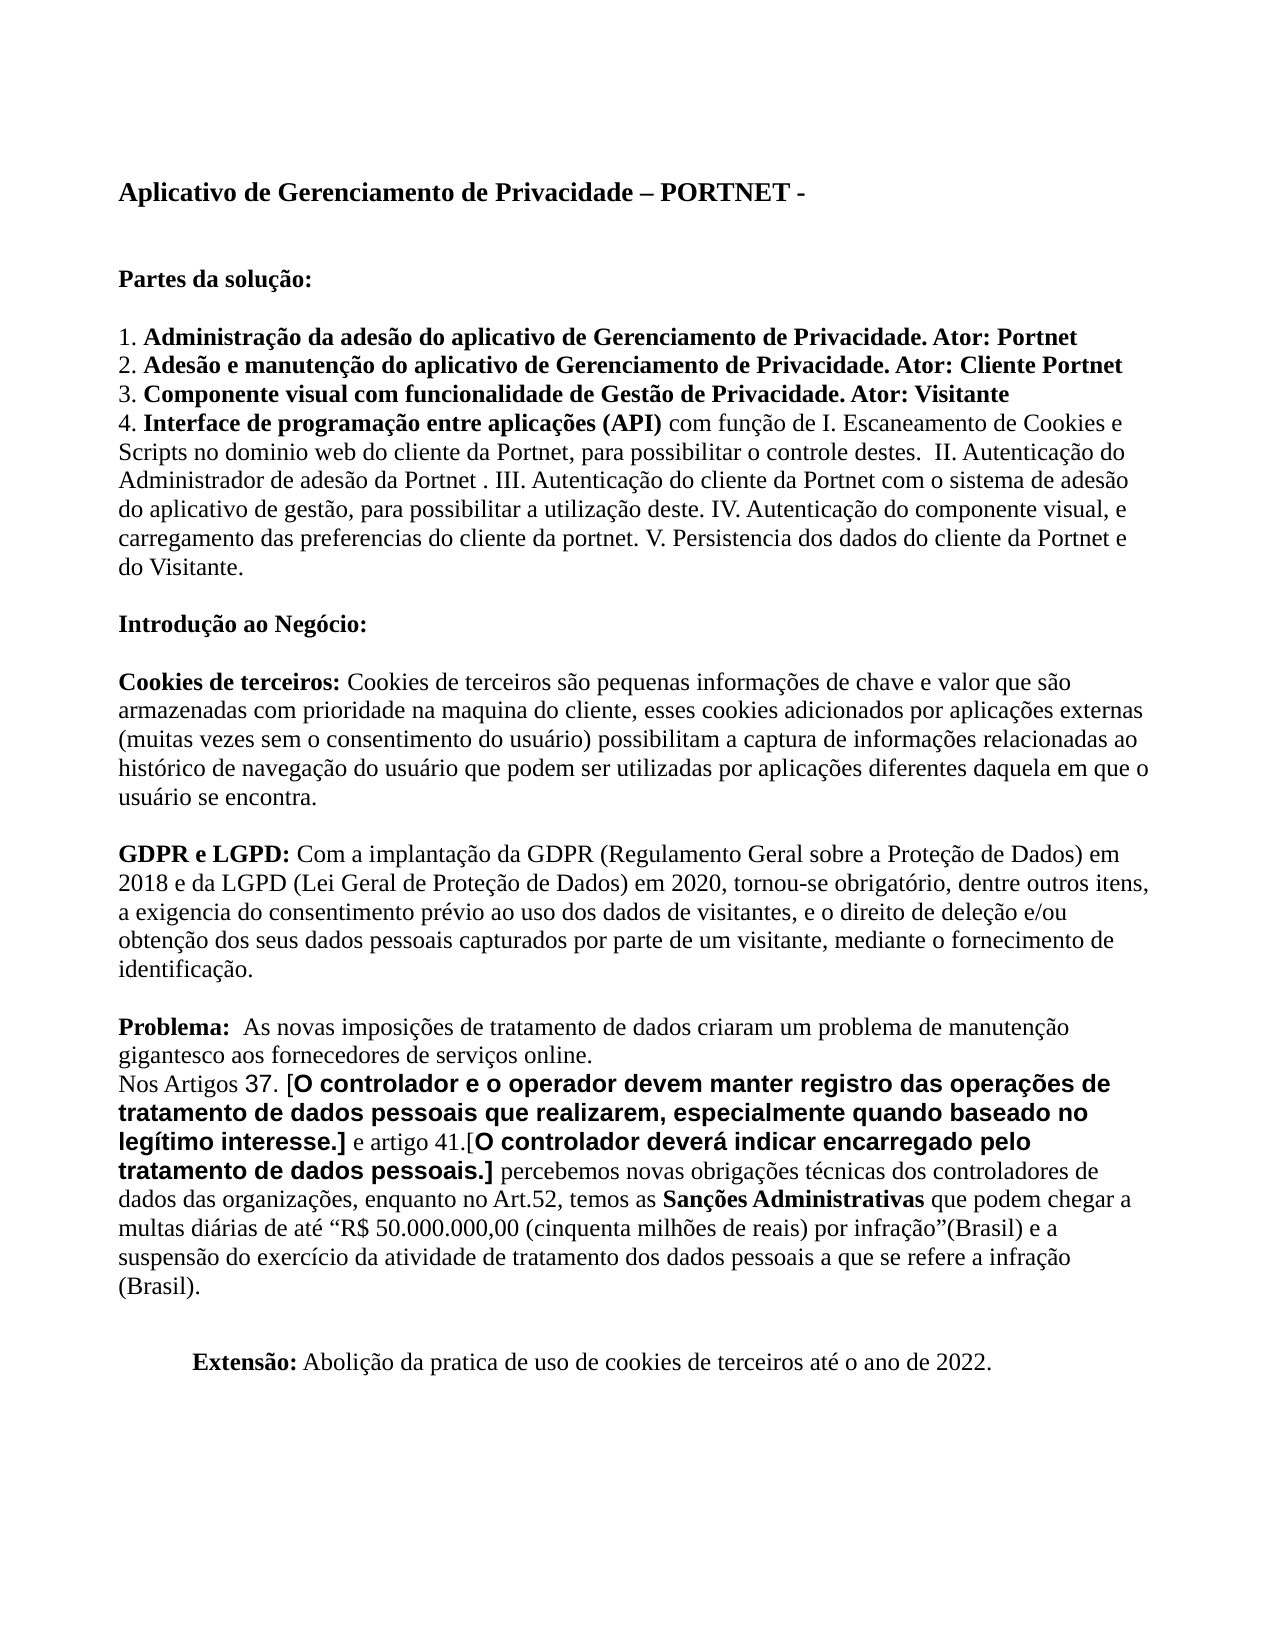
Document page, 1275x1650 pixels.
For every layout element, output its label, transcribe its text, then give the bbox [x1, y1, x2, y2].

text Nos Artigos 37. [O controlador e o operador devem manter registro das operações de tratamento de dados pessoais que realizarem, especialmente quando baseado no legítimo interesse.] e artigo 41.[O controlador deverá indicar encarregado pelo tratamento de dados pessoais.] percebemos novas obrigações técnicas dos controladores de dados das organizações, enquanto no Art.52, temos as Sanções Administrativas que podem chegar a multas diárias de até “R$ 50.000.000,00 (cinquenta milhões de reais) por infração”(Brasil) e a suspensão do exercício da atividade de tratamento dos dados pessoais a que se refere a infração (Brasil). [118, 1069, 1157, 1299]
text 4. Interface de programação entre aplicações (API) com função de I. Escaneamento de Cookies e Scripts no dominio web do cliente da Portnet, para possibilitar o controle destes. II. Autenticação do Administrador de adesão da Portnet . III. Autenticação do cliente da Portnet com o sistema de adesão do aplicativo de gestão, para possibilitar a utilização deste. IV. Autenticação do componente visual, e carregamento das preferencias do cliente da portnet. V. Persistencia dos dados do cliente da Portnet e do Visitante. [118, 408, 1157, 581]
text Problema: As novas imposições de tratamento de dados criaram um problema de manutenção gigantesco aos fornecedores de serviços online. [118, 1012, 1157, 1069]
text Introdução ao Negócio: [118, 609, 1157, 638]
text Extensão: Abolição da pratica de uso de cookies de terceiros até o ano de 2022. [118, 1347, 1157, 1376]
text Partes da solução: [118, 264, 1157, 293]
text 2. Adesão e manutenção do aplicativo de Gerenciamento de Privacidade. Ator: Cliente Portnet [118, 351, 1157, 379]
text GDPR e LGPD: Com a implantação da GDPR (Regulamento Geral sobre a Proteção de Dados) em 2018 e da LGPD (Lei Geral de Proteção de Dados) em 2020, tornou-se obrigatório, dentre outros itens, a exigencia do consentimento prévio ao uso dos dados de visitantes, e o direito de deleção e/ou obtenção dos seus dados pessoais capturados por parte de um visitante, mediante o fornecimento de identificação. [118, 839, 1157, 983]
text 3. Componente visual com funcionalidade de Gestão de Privacidade. Ator: Visitante [118, 379, 1157, 408]
text Aplicativo de Gerenciamento de Privacidade – PORTNET - [118, 176, 1157, 207]
text 1. Administração da adesão do aplicativo de Gerenciamento de Privacidade. Ator: Portnet [118, 322, 1157, 351]
text Cookies de terceiros: Cookies de terceiros são pequenas informações de chave e valor que são armazenadas com prioridade na maquina do cliente, esses cookies adicionados por aplicações externas (muitas vezes sem o consentimento do usuário) possibilitam a captura de informações relacionadas ao histórico de navegação do usuário que podem ser utilizadas por aplicações diferentes daquela em que o usuário se encontra. [118, 667, 1157, 811]
